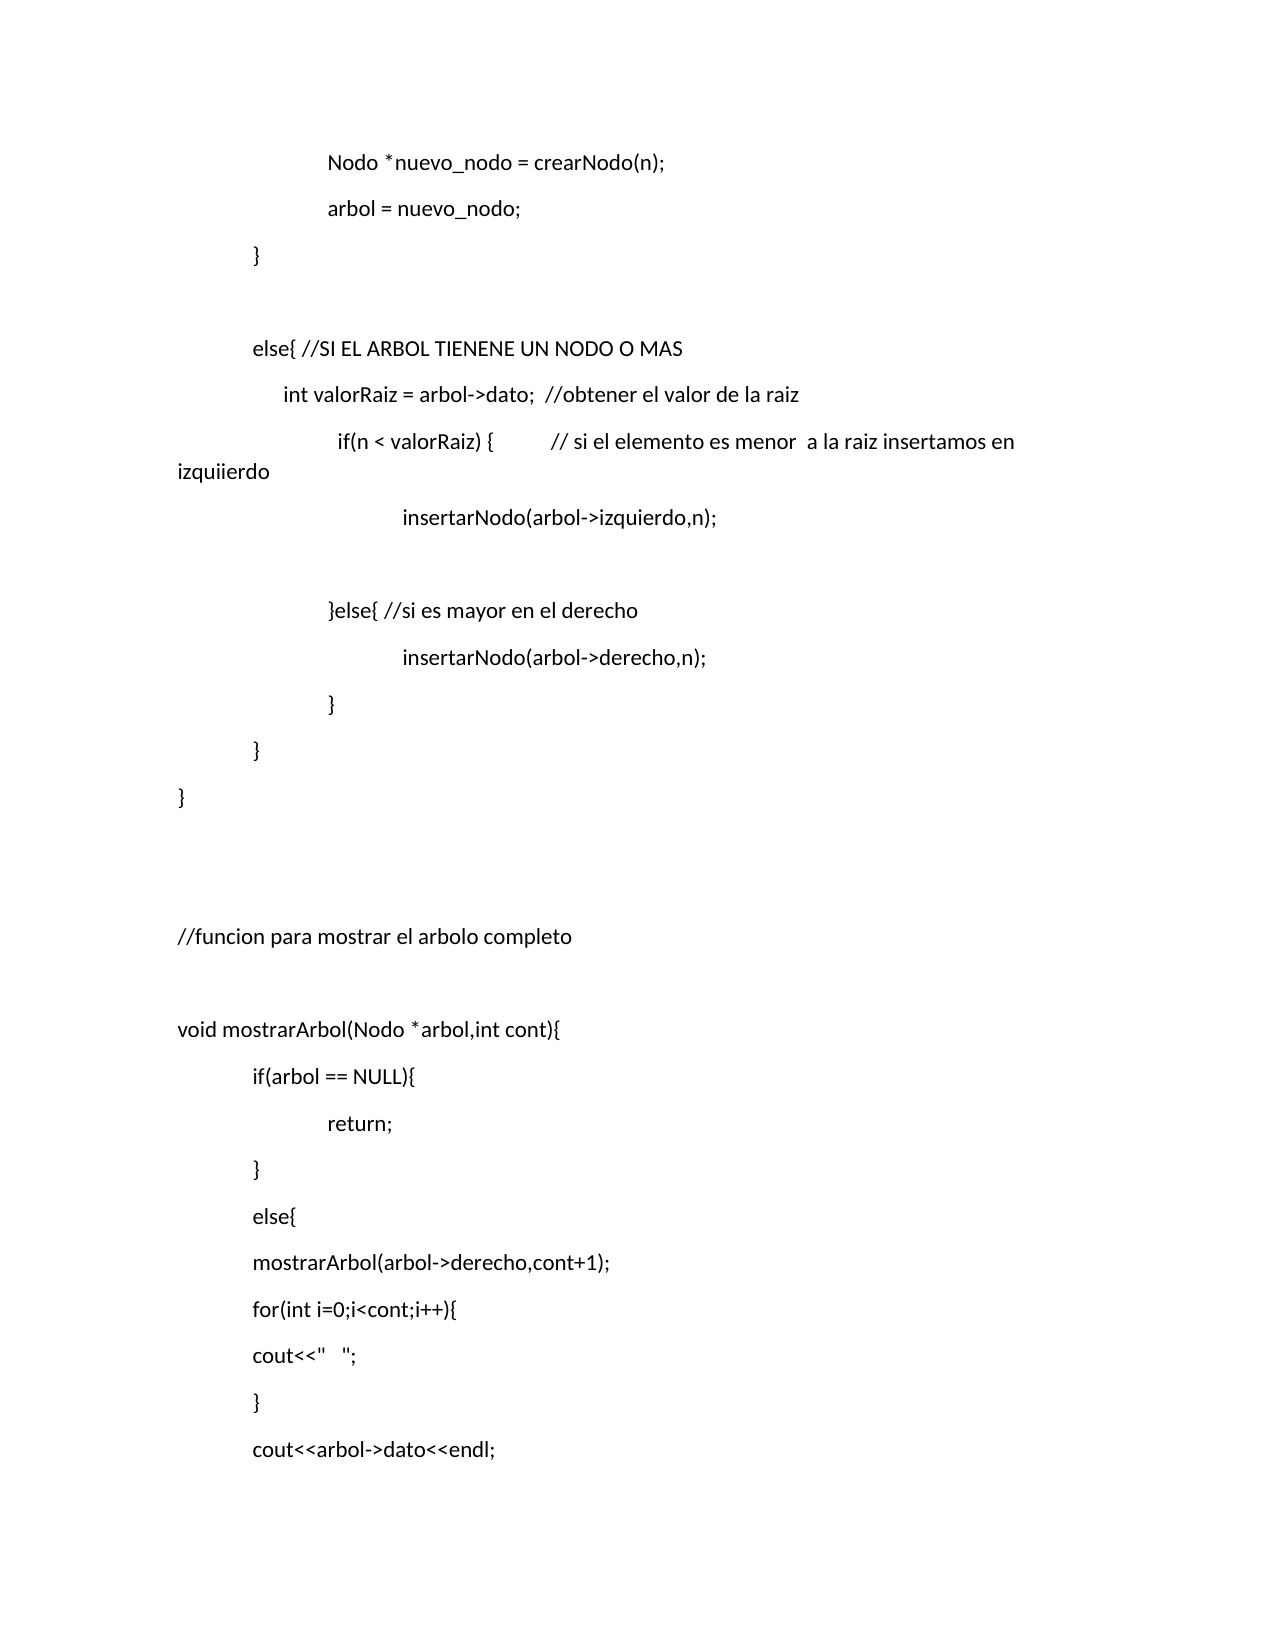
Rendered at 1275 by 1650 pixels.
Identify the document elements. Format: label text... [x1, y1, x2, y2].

text } [177, 1155, 1098, 1183]
text return; [177, 1109, 1098, 1137]
text else{ [177, 1202, 1098, 1230]
text cout<<arbol->dato<<endl; [177, 1435, 1098, 1463]
text }else{ //si es mayor en el derecho [177, 597, 1098, 624]
text } [177, 736, 1098, 764]
text for(int i=0;i<cont;i++){ [177, 1295, 1098, 1323]
text } [177, 241, 1098, 269]
text mostrarArbol(arbol->derecho,cont+1); [177, 1248, 1098, 1276]
text if(arbol == NULL){ [177, 1062, 1098, 1090]
text insertarNodo(arbol->izquierdo,n); [177, 503, 1098, 531]
text arbol = nuevo_nodo; [177, 194, 1098, 222]
text } [177, 1388, 1098, 1416]
text } [177, 783, 1098, 811]
text //funcion para mostrar el arbolo completo [177, 922, 1098, 951]
text void mostrarArbol(Nodo *arbol,int cont){ [177, 1016, 1098, 1044]
text int valorRaiz = arbol->dato; //obtener el valor de la raiz [177, 380, 1098, 408]
text else{ //SI EL ARBOL TIENENE UN NODO O MAS [177, 334, 1098, 362]
text cout<<" "; [177, 1342, 1098, 1369]
text Nodo *nuevo_nodo = crearNodo(n); [177, 148, 1098, 176]
text } [177, 690, 1098, 718]
text insertarNodo(arbol->derecho,n); [177, 643, 1098, 671]
text if(n < valorRaiz) { // si el elemento es menor a la raiz insertamos en izquiierdo [177, 427, 1098, 485]
